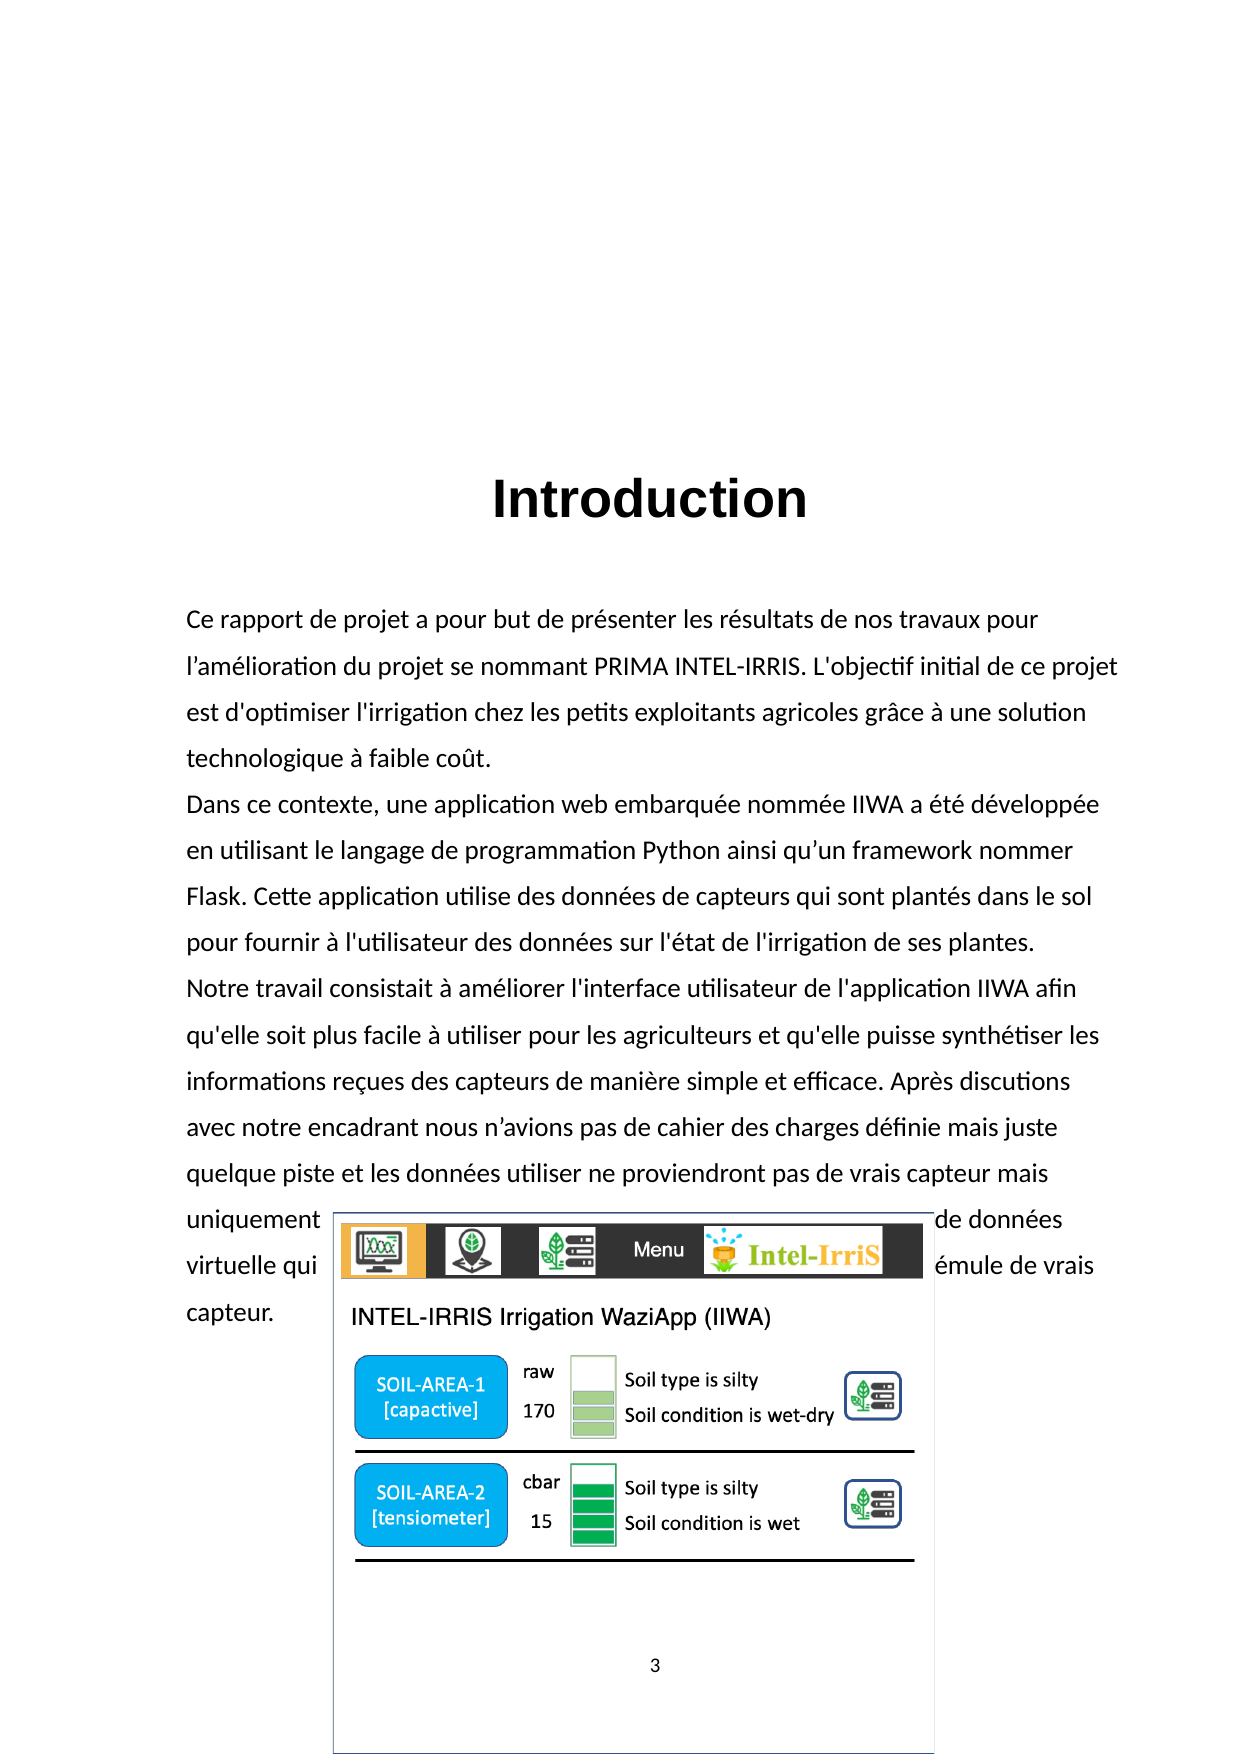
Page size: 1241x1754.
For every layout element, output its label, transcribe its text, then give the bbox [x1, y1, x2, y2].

text Ce rapport de projet a pour but de présenter les résultats de nos travaux pour l’amélioration du projet se nommant PRIMA INTEL-IRRIS. L'objectif initial de ce projet est d'optimiser l'irrigation chez les petits exploitants agricoles grâce à une solution technologique à faible coût. [186, 602, 1123, 774]
subtitle Introduction [186, 467, 1123, 529]
text Dans ce contexte, une application web embarquée nommée IIWA a été développée en utilisant le langage de programmation Python ainsi qu’un framework nommer Flask. Cette application utilise des données de capteurs qui sont plantés dans le sol pour fournir à l'utilisateur des données sur l'état de l'irrigation de ses plantes. [186, 787, 1123, 958]
picture [332, 1212, 935, 1754]
text Notre travail consistait à améliorer l'interface utilisateur de l'application IIWA afin qu'elle soit plus facile à utiliser pour les agriculteurs et qu'elle puisse synthétiser les informations reçues des capteurs de manière simple et efficace. Après discutions avec notre encadrant nous n’avions pas de cahier des charges définie mais juste quelque piste et les données utiliser ne proviendront pas de vrais capteur mais uniquement de données virtuelle qui émule de vrais capteur. [186, 972, 1123, 1328]
